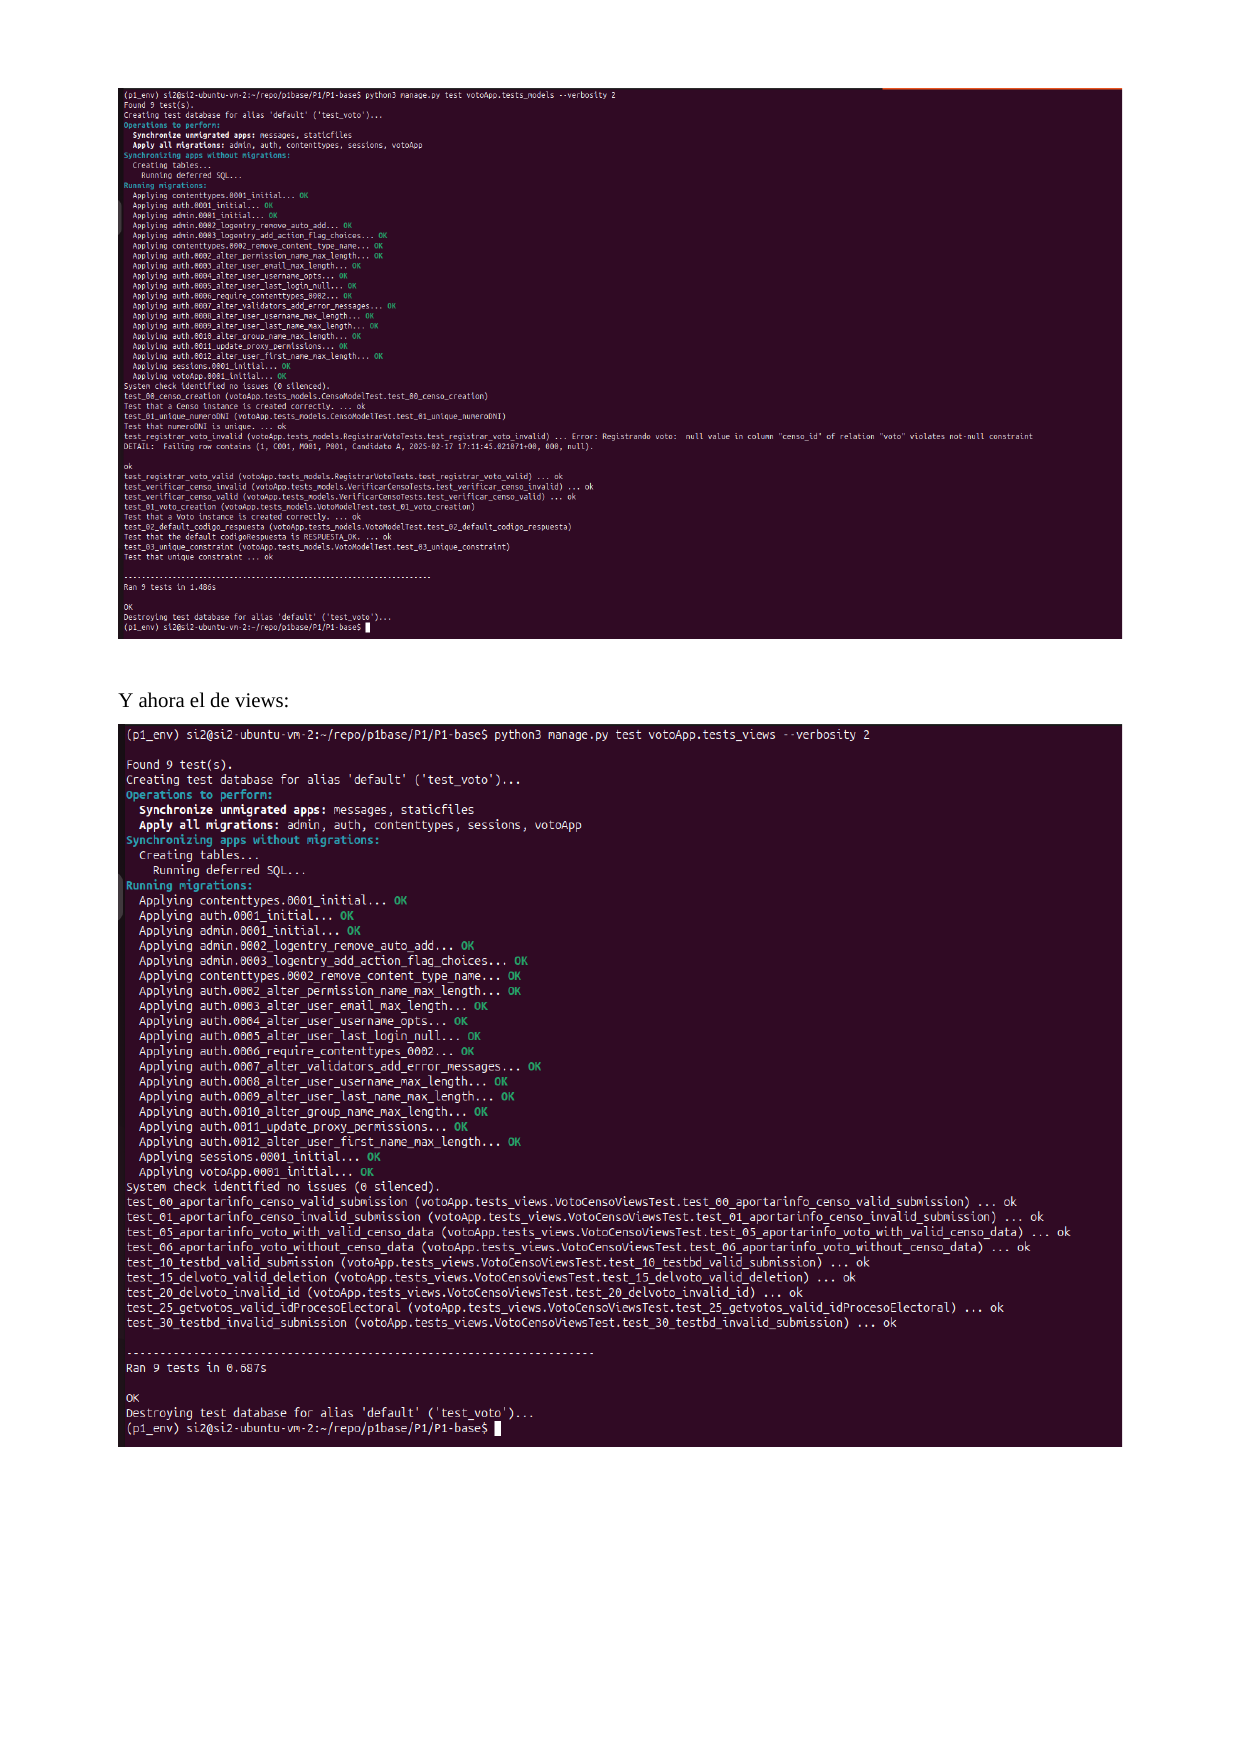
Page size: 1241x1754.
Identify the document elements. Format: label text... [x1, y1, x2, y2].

picture [118, 88, 1123, 639]
text Y ahora el de views: [118, 688, 1122, 712]
picture [118, 724, 1123, 1447]
